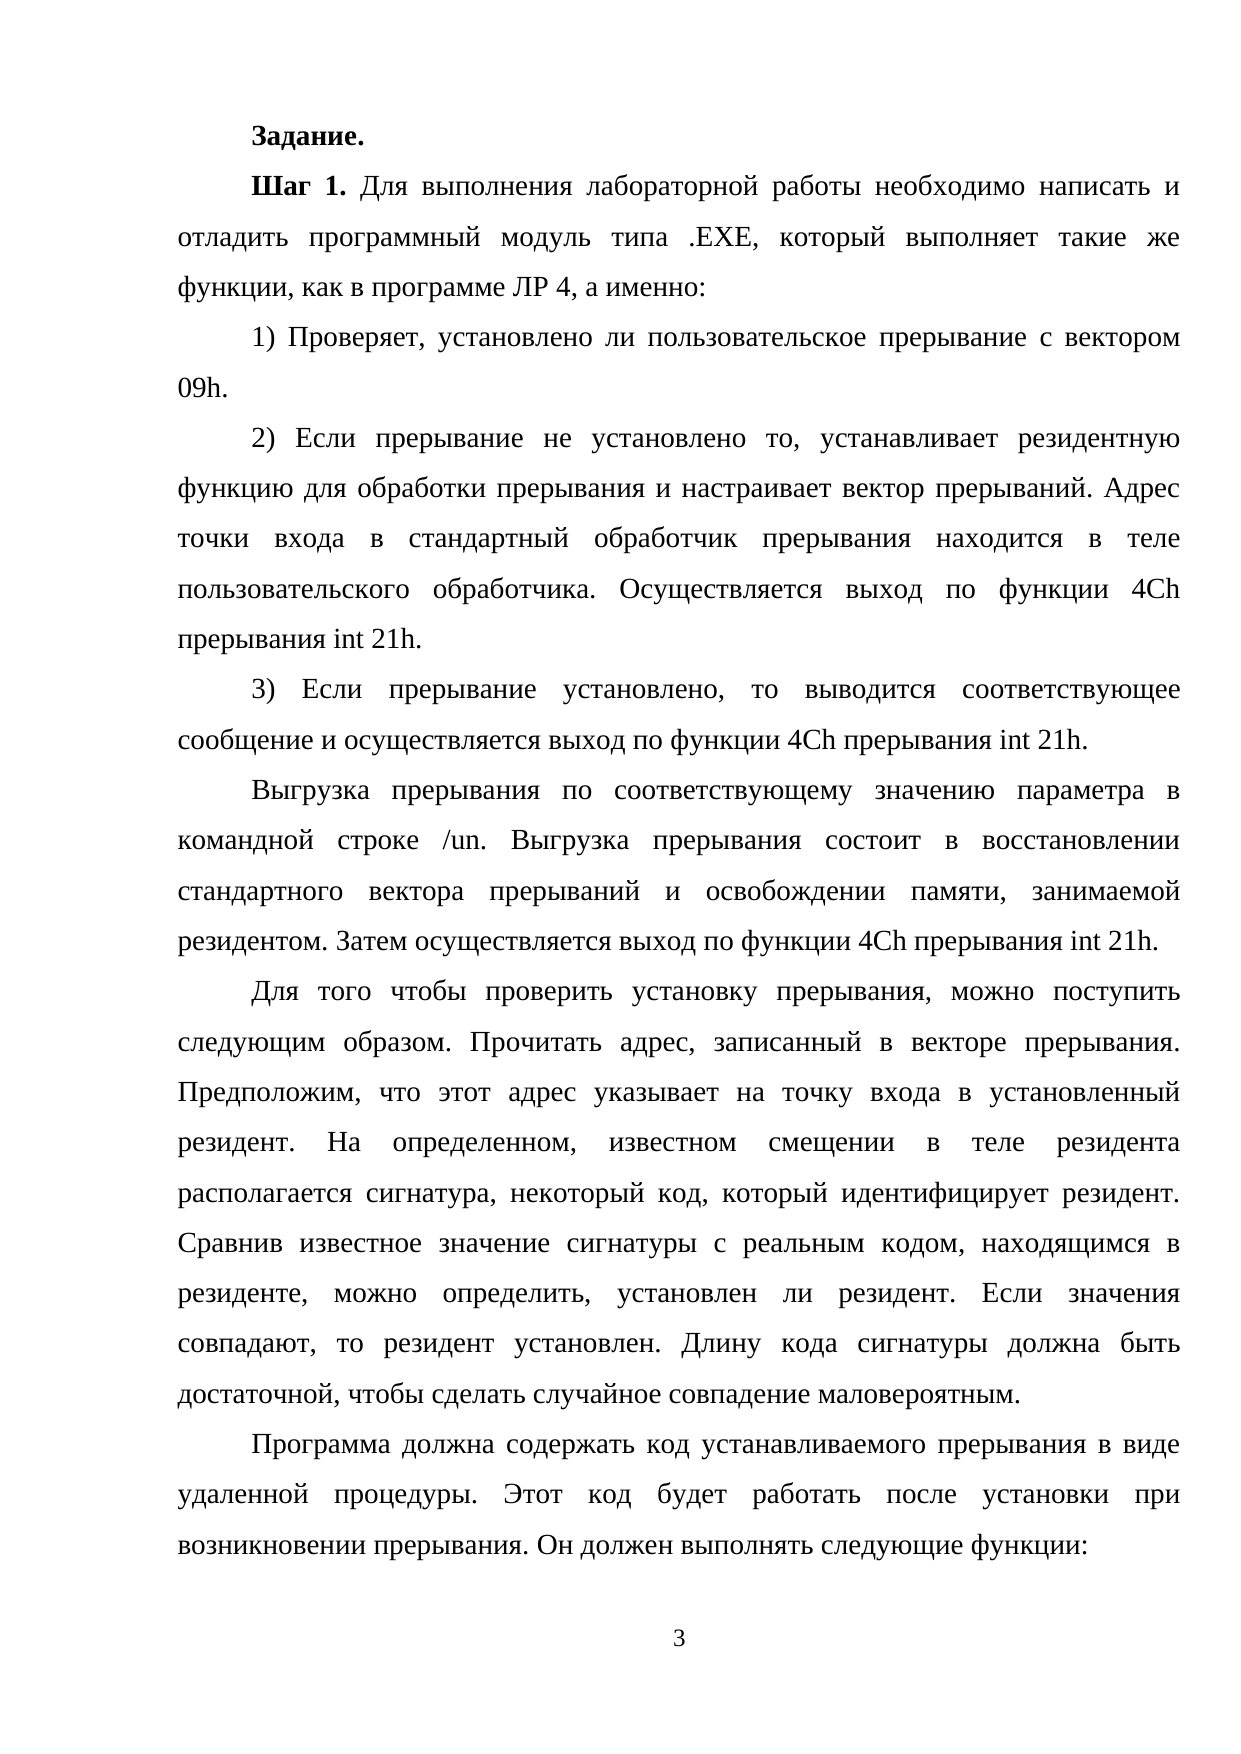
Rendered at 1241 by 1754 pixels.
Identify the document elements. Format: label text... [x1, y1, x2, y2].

text Шаг 1. Для выполнения лабораторной работы необходимо написать и отладить программный модуль типа .ЕХЕ, который выполняет такие же функции, как в программе ЛР 4, а именно: [177, 168, 1181, 303]
text 3) Если прерывание установлено, то выводится соответствующее сообщение и осуществляется выход по функции 4Сh прерывания int 21h. [177, 672, 1181, 755]
text 1) Проверяет, установлено ли пользовательское прерывание с вектором 09h. [177, 319, 1181, 403]
text Для того чтобы проверить установку прерывания, можно поступить следующим образом. Прочитать адрес, записанный в векторе прерывания. Предположим, что этот адрес указывает на точку входа в установленный резидент. На определенном, известном смещении в теле резидента располагается сигнатура, некоторый код, который идентифицирует резидент. Сравнив известное значение сигнатуры с реальным кодом, находящимся в резиденте, можно определить, установлен ли резидент. Если значения совпадают, то резидент установлен. Длину кода сигнатуры должна быть достаточной, чтобы сделать случайное совпадение маловероятным. [177, 973, 1181, 1409]
text Выгрузка прерывания по соответствующему значению параметра в командной строке /un. Выгрузка прерывания состоит в восстановлении стандартного вектора прерываний и освобождении памяти, занимаемой резидентом. Затем осуществляется выход по функции 4Сh прерывания int 21h. [177, 772, 1181, 957]
text 2) Если прерывание не установлено то, устанавливает резидентную функцию для обработки прерывания и настраивает вектор прерываний. Адрес точки входа в стандартный обработчик прерывания находится в теле пользовательского обработчика. Осуществляется выход по функции 4Сh прерывания int 21h. [177, 420, 1181, 655]
text Задание. [177, 118, 1181, 152]
text Программа должна содержать код устанавливаемого прерывания в виде удаленной процедуры. Этот код будет работать после установки при возникновении прерывания. Он должен выполнять следующие функции: [177, 1426, 1181, 1560]
